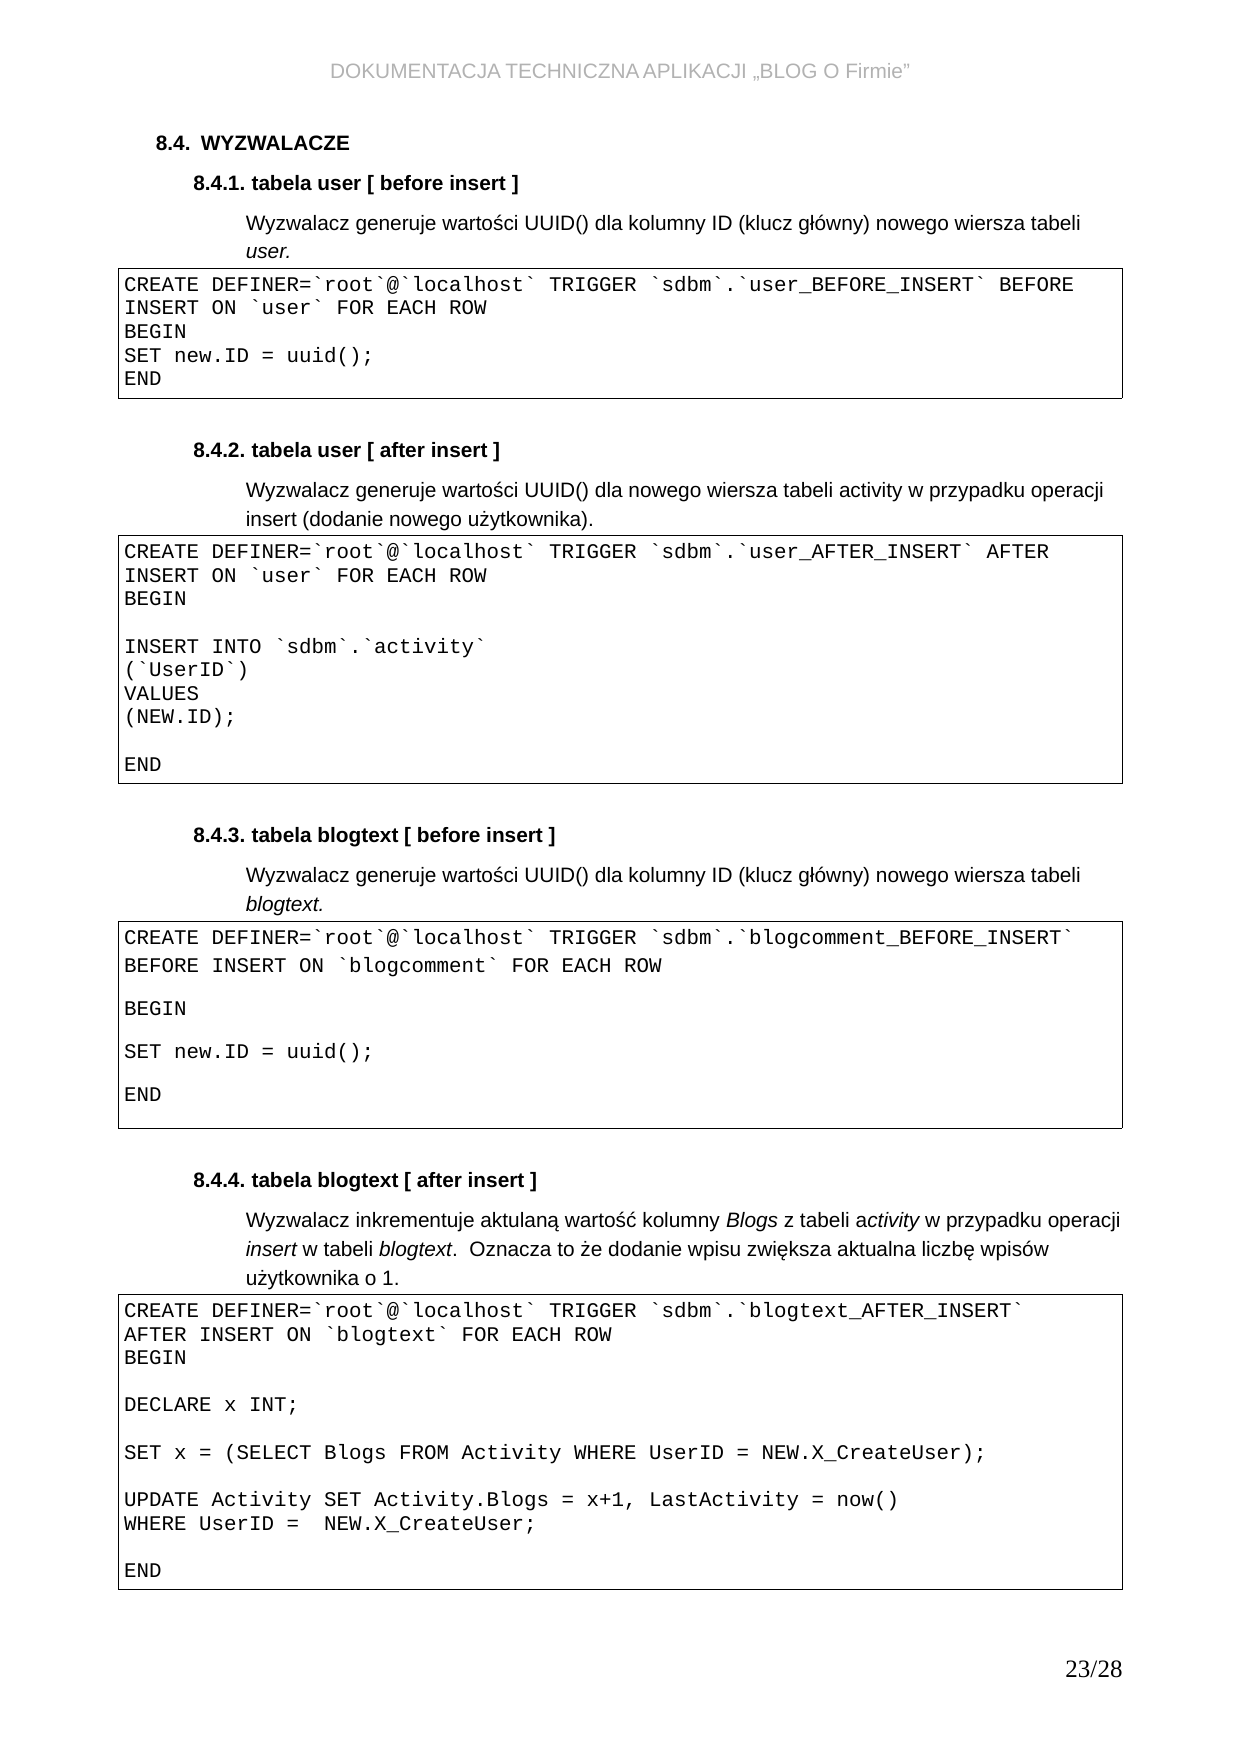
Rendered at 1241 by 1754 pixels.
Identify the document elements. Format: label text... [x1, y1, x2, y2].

list Tabela User [ BEFORE INSERT ] [193, 170, 1122, 194]
list Wyzwalacz generuje wartości UUID() dla nowego wiersza tabeli activity w przypadku operacji insert (dodanie nowego użytkownika). [193, 478, 1122, 530]
table_header CREATE DEFINER=`root`@`localhost` TRIGGER `sdbm`.`user_AFTER_INSERT` AFTER INSERT ON `user` FOR EACH ROW BEGIN INSERT INTO `sdbm`.`activity` (`UserID`) VALUES (NEW.ID); END [119, 536, 1122, 783]
table_header CREATE DEFINER=`root`@`localhost` TRIGGER `sdbm`.`user_BEFORE_INSERT` BEFORE INSERT ON `user` FOR EACH ROW BEGIN SET new.ID = uuid(); END [119, 269, 1122, 398]
list Wyzwalacz inkrementuje aktulaną wartość kolumny Blogs z tabeli activity w przypadku operacji insert w tabeli Blogtext. Oznacza to że dodanie wpisu zwiększa aktualna liczbę wpisów użytkownika o 1. [193, 1208, 1122, 1289]
list Wyzwalacz generuje wartości UUID() dla kolumny ID (klucz główny) nowego wiersza tabeli blogtext. [193, 863, 1122, 916]
list Wyzwalacze [156, 130, 1122, 154]
list Tabela User [ after INSERT ] [193, 438, 1122, 462]
table_header CREATE DEFINER=`root`@`localhost` TRIGGER `sdbm`.`blogcomment_BEFORE_INSERT` BEFORE INSERT ON `blogcomment` FOR EACH ROW BEGIN SET new.ID = uuid(); END [119, 922, 1122, 1128]
table_header CREATE DEFINER=`root`@`localhost` TRIGGER `sdbm`.`blogtext_AFTER_INSERT` AFTER INSERT ON `blogtext` FOR EACH ROW BEGIN DECLARE x INT; SET x = (SELECT Blogs FROM Activity WHERE UserID = NEW.X_CreateUser); UPDATE Activity SET Activity.Blogs = x+1, LastActivity = now() WHERE UserID = NEW.X_CreateUser; END [119, 1295, 1122, 1589]
list Tabela BlogText [ before INSERT ] [193, 823, 1122, 847]
list Wyzwalacz generuje wartości UUID() dla kolumny ID (klucz główny) nowego wiersza tabeli user. [193, 210, 1122, 263]
list Tabela BlogText [ AFTER INSERT ] [193, 1168, 1122, 1192]
